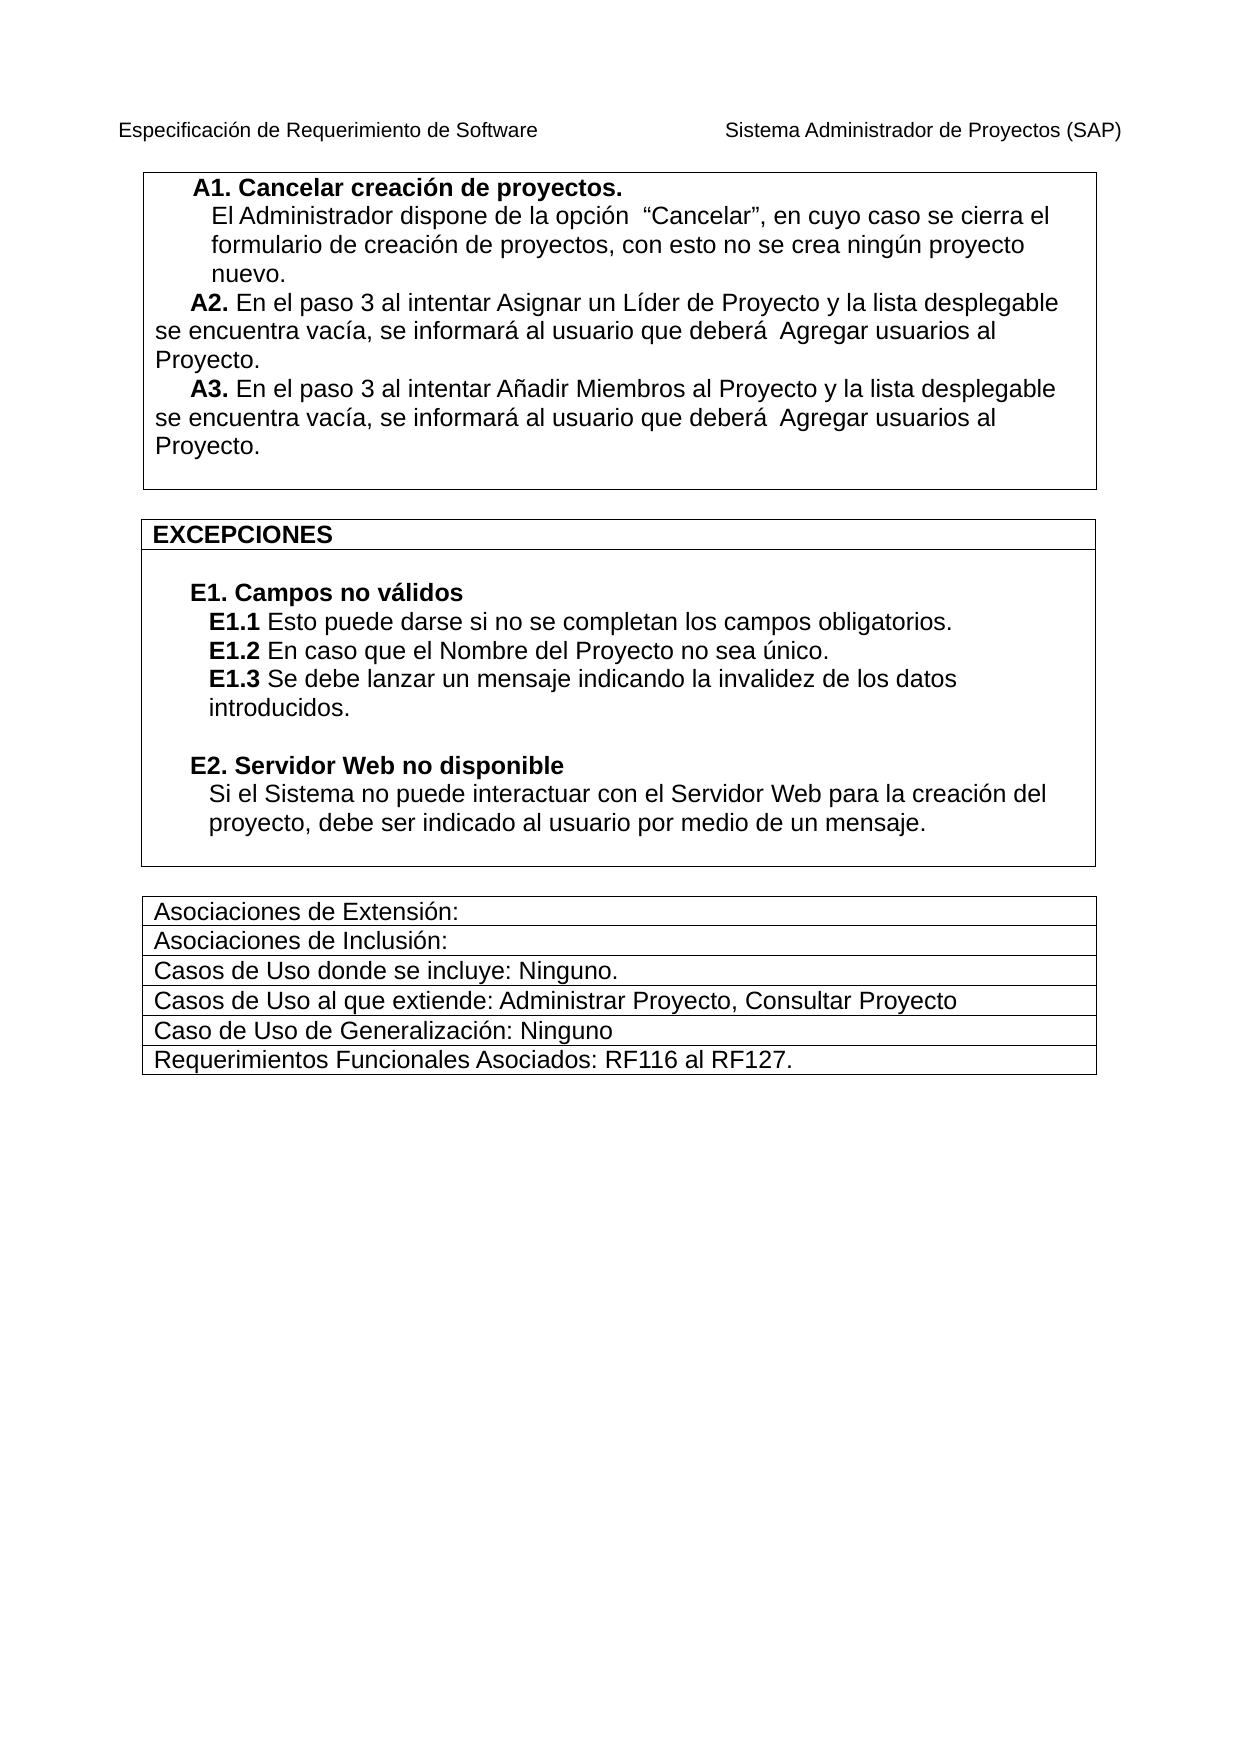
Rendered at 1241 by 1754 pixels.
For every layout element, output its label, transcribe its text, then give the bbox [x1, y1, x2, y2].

table_cell Casos de Uso donde se incluye: Ninguno. [143, 956, 1096, 985]
table_cell Caso de Uso de Generalización: Ninguno [143, 1016, 1096, 1044]
table_cell E1. Campos no válidos E1.1 Esto puede darse si no se completan los campos obligatorios. E1.2 En caso que el Nombre del Proyecto no sea único. E1.3 Se debe lanzar un mensaje indicando la invalidez de los datos introducidos. E2. Servidor Web no disponible Si el Sistema no puede interactuar con el Servidor Web para la creación del proyecto, debe ser indicado al usuario por medio de un mensaje. [142, 550, 1095, 866]
table_cell Casos de Uso al que extiende: Administrar Proyecto, Consultar Proyecto [143, 986, 1096, 1015]
table_cell Requerimientos Funcionales Asociados: RF116 al RF127. [143, 1046, 1096, 1074]
table_header EXCEPCIONES [142, 520, 1095, 548]
table_header Asociaciones de Extensión: [143, 897, 1096, 925]
table_cell Asociaciones de Inclusión: [143, 926, 1096, 955]
table_cell A1. Cancelar creación de proyectos. El Administrador dispone de la opción “Cancelar”, en cuyo caso se cierra el formulario de creación de proyectos, con esto no se crea ningún proyecto nuevo. A2. En el paso 3 al intentar Asignar un Líder de Proyecto y la lista desplegable se encuentra vacía, se informará al usuario que deberá Agregar usuarios al Proyecto. A3. En el paso 3 al intentar Añadir Miembros al Proyecto y la lista desplegable se encuentra vacía, se informará al usuario que deberá Agregar usuarios al Proyecto. [144, 173, 1096, 489]
